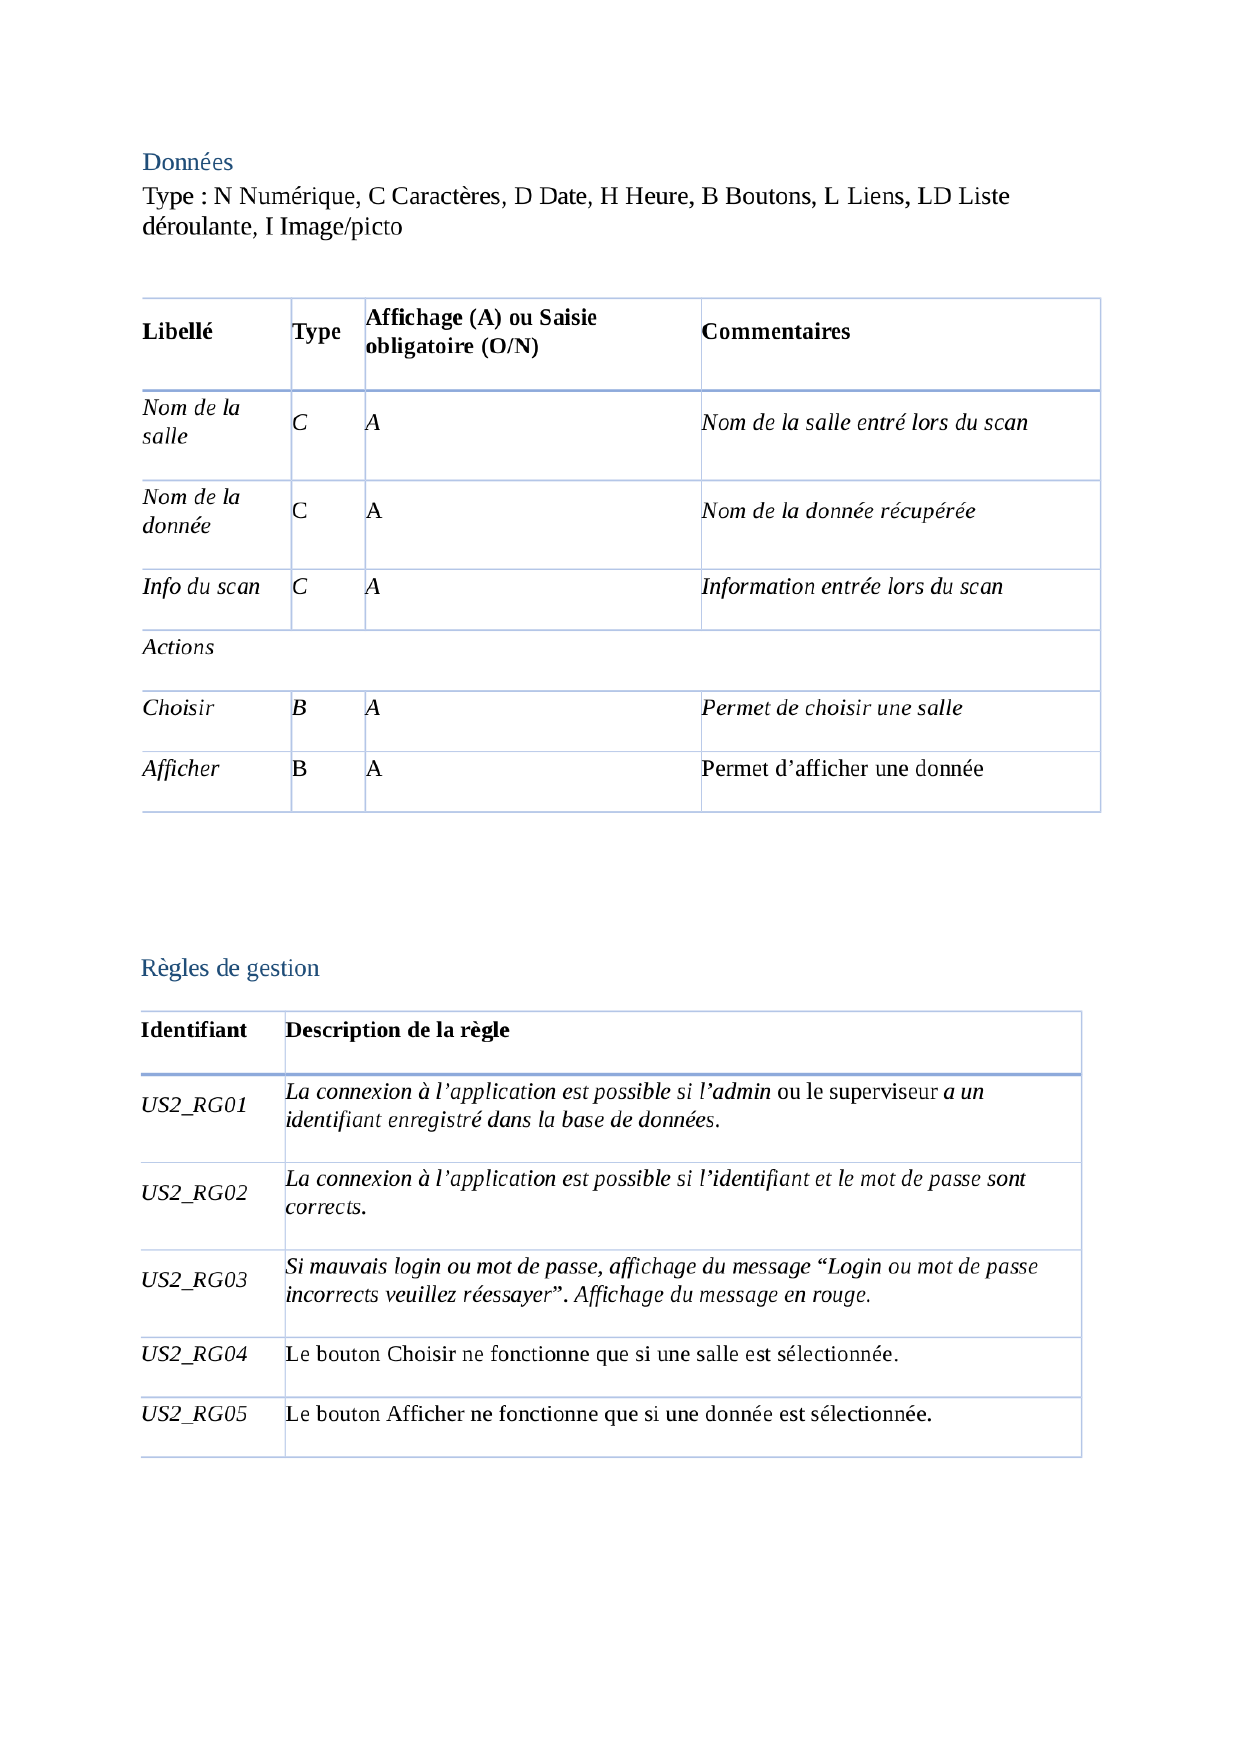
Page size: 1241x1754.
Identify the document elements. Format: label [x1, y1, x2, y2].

picture [123, 136, 1128, 837]
picture [118, 937, 1123, 1499]
